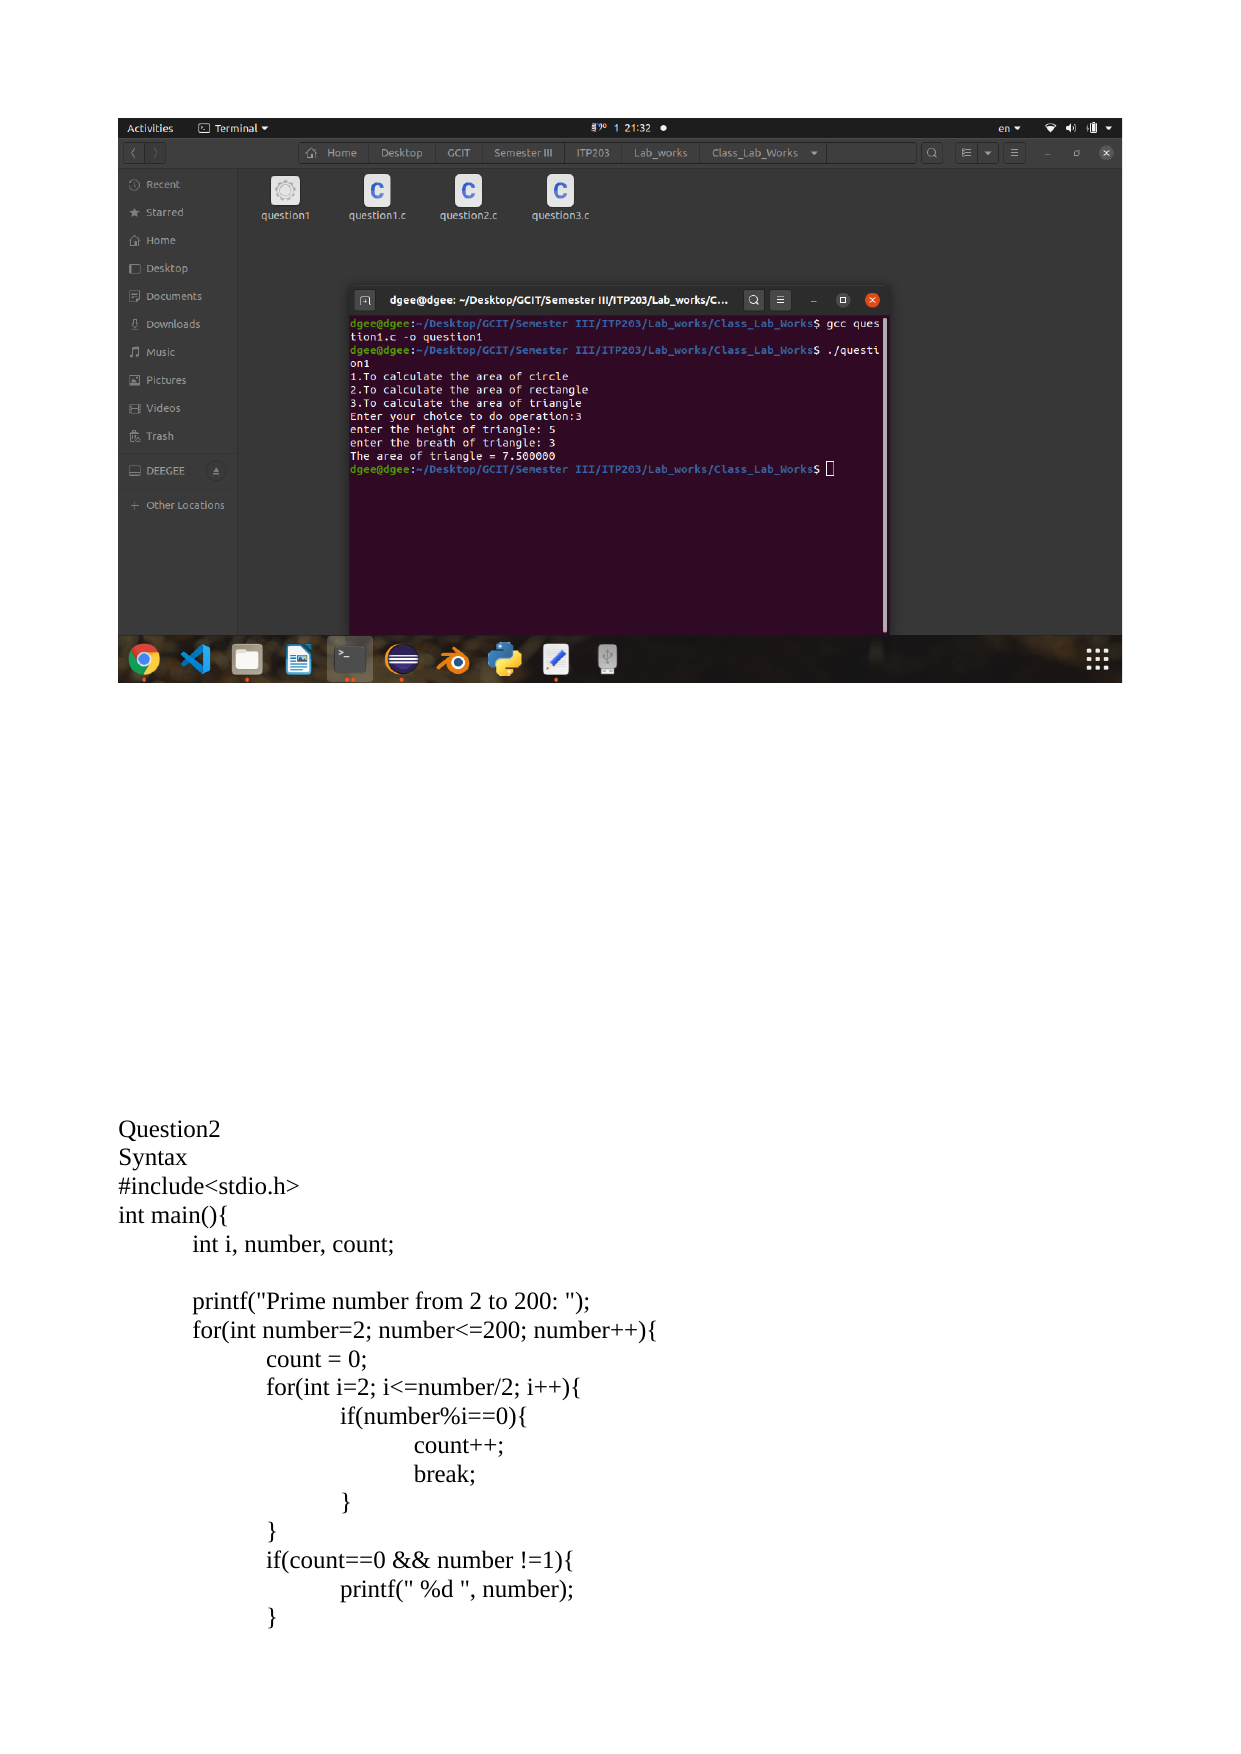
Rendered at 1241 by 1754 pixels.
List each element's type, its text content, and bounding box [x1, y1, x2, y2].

text for(int number=2; number<=200; number++){ [118, 1315, 1122, 1344]
text Syntax [118, 1142, 1122, 1171]
text } [118, 1516, 1122, 1545]
text printf("Prime number from 2 to 200: "); [118, 1286, 1122, 1315]
text printf(" %d ", number); [118, 1574, 1122, 1602]
text int main(){ [118, 1200, 1122, 1229]
text if(number%i==0){ [118, 1401, 1122, 1430]
text } [118, 1602, 1122, 1631]
text #include<stdio.h> [118, 1171, 1122, 1200]
text count = 0; [118, 1344, 1122, 1372]
text break; [118, 1459, 1122, 1487]
text if(count==0 && number !=1){ [118, 1545, 1122, 1574]
text count++; [118, 1430, 1122, 1459]
text for(int i=2; i<=number/2; i++){ [118, 1372, 1122, 1401]
text Question2 [118, 1114, 1122, 1142]
text int i, number, count; [118, 1229, 1122, 1257]
picture [118, 118, 1123, 683]
text } [118, 1487, 1122, 1516]
